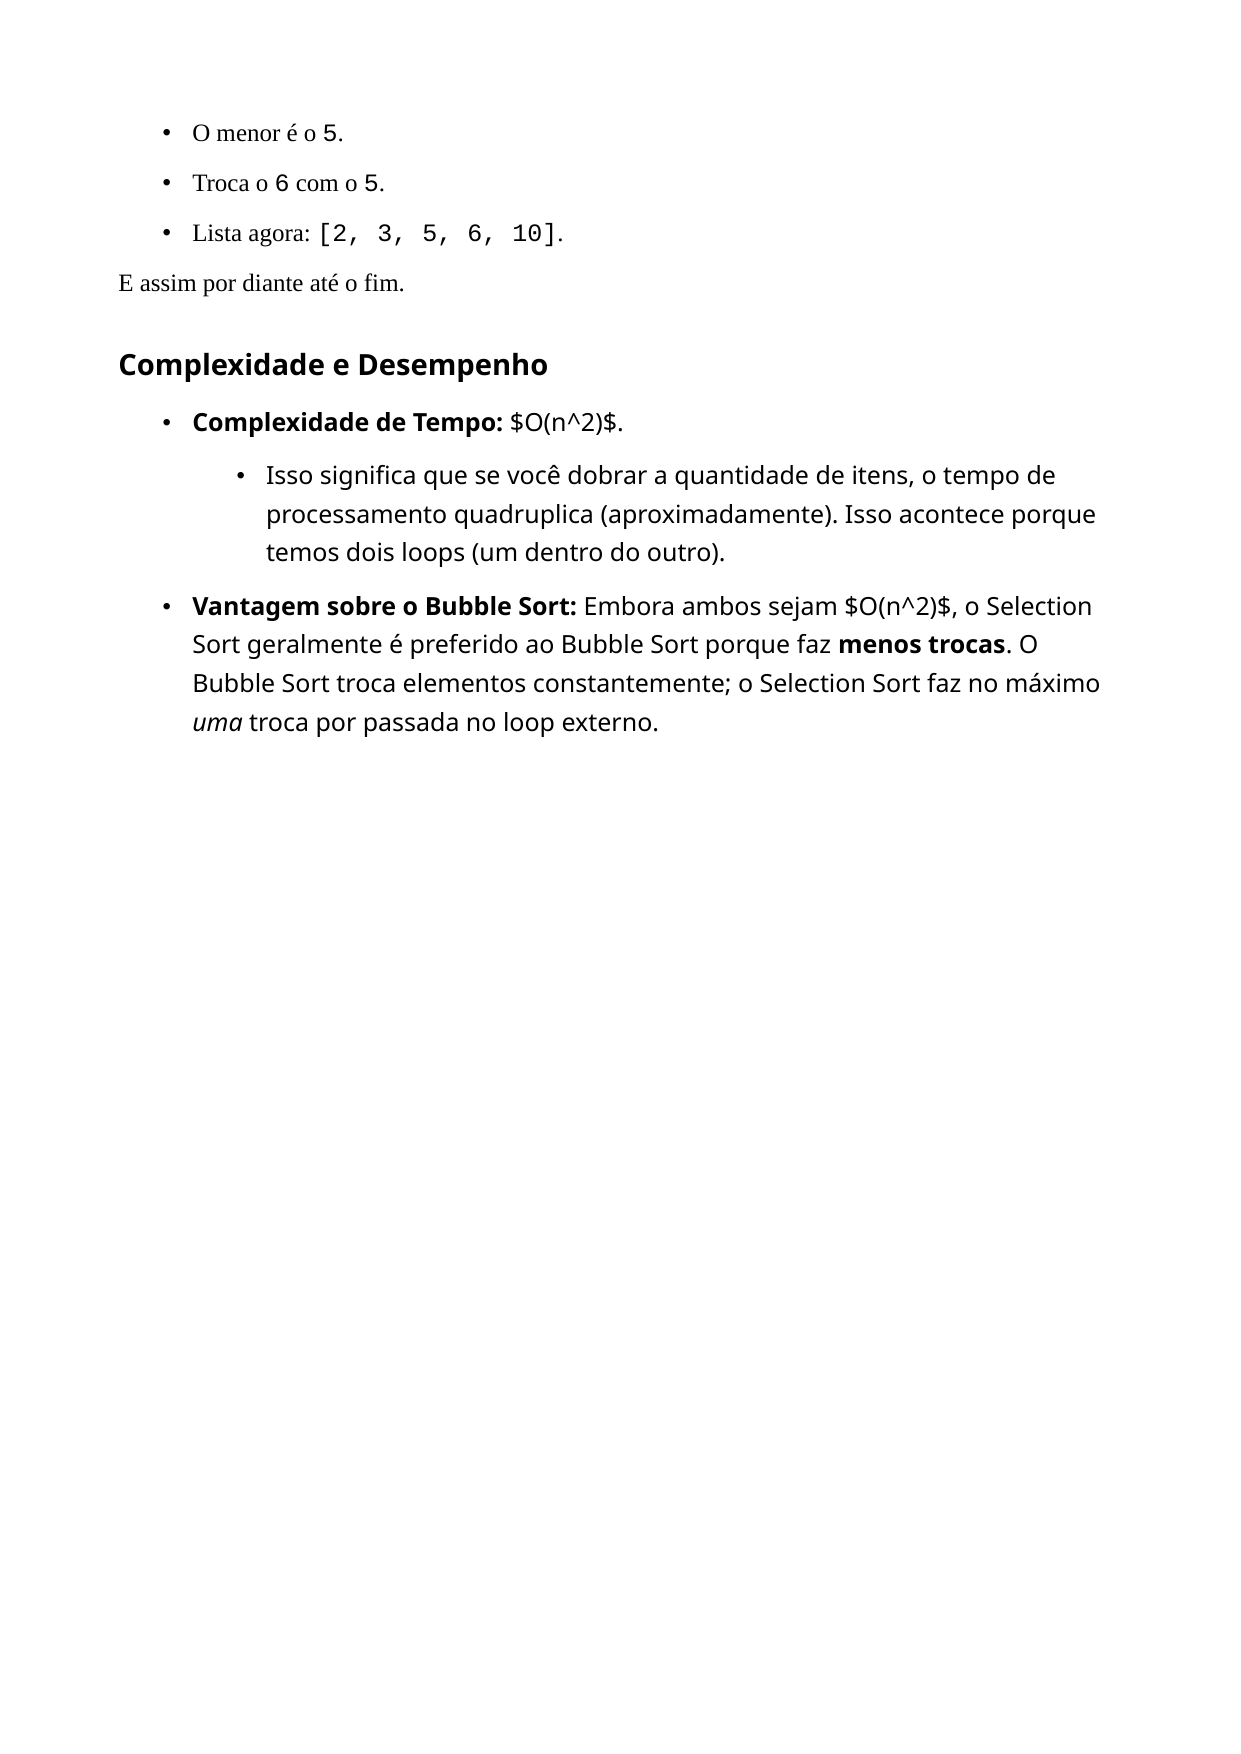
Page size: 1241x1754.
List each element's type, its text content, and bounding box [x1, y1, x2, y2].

text E assim por diante até o fim. [118, 268, 1122, 297]
list Isso significa que se você dobrar a quantidade de itens, o tempo de processamento quadruplica (aproximadamente). Isso acontece porque temos dois loops (um dentro do outro). [236, 458, 1122, 569]
list Lista agora: [2, 3, 5, 6, 10]. [162, 218, 1122, 249]
subtitle Complexidade e Desempenho [118, 344, 1122, 384]
list O menor é o 5. [162, 118, 1122, 149]
list Troca o 6 com o 5. [162, 168, 1122, 199]
list Vantagem sobre o Bubble Sort: Embora ambos sejam $O(n^2)$, o Selection Sort geralmente é preferido ao Bubble Sort porque faz menos trocas. O Bubble Sort troca elementos constantemente; o Selection Sort faz no máximo uma troca por passada no loop externo. [162, 588, 1122, 739]
list Complexidade de Tempo: $O(n^2)$. [162, 404, 1122, 438]
